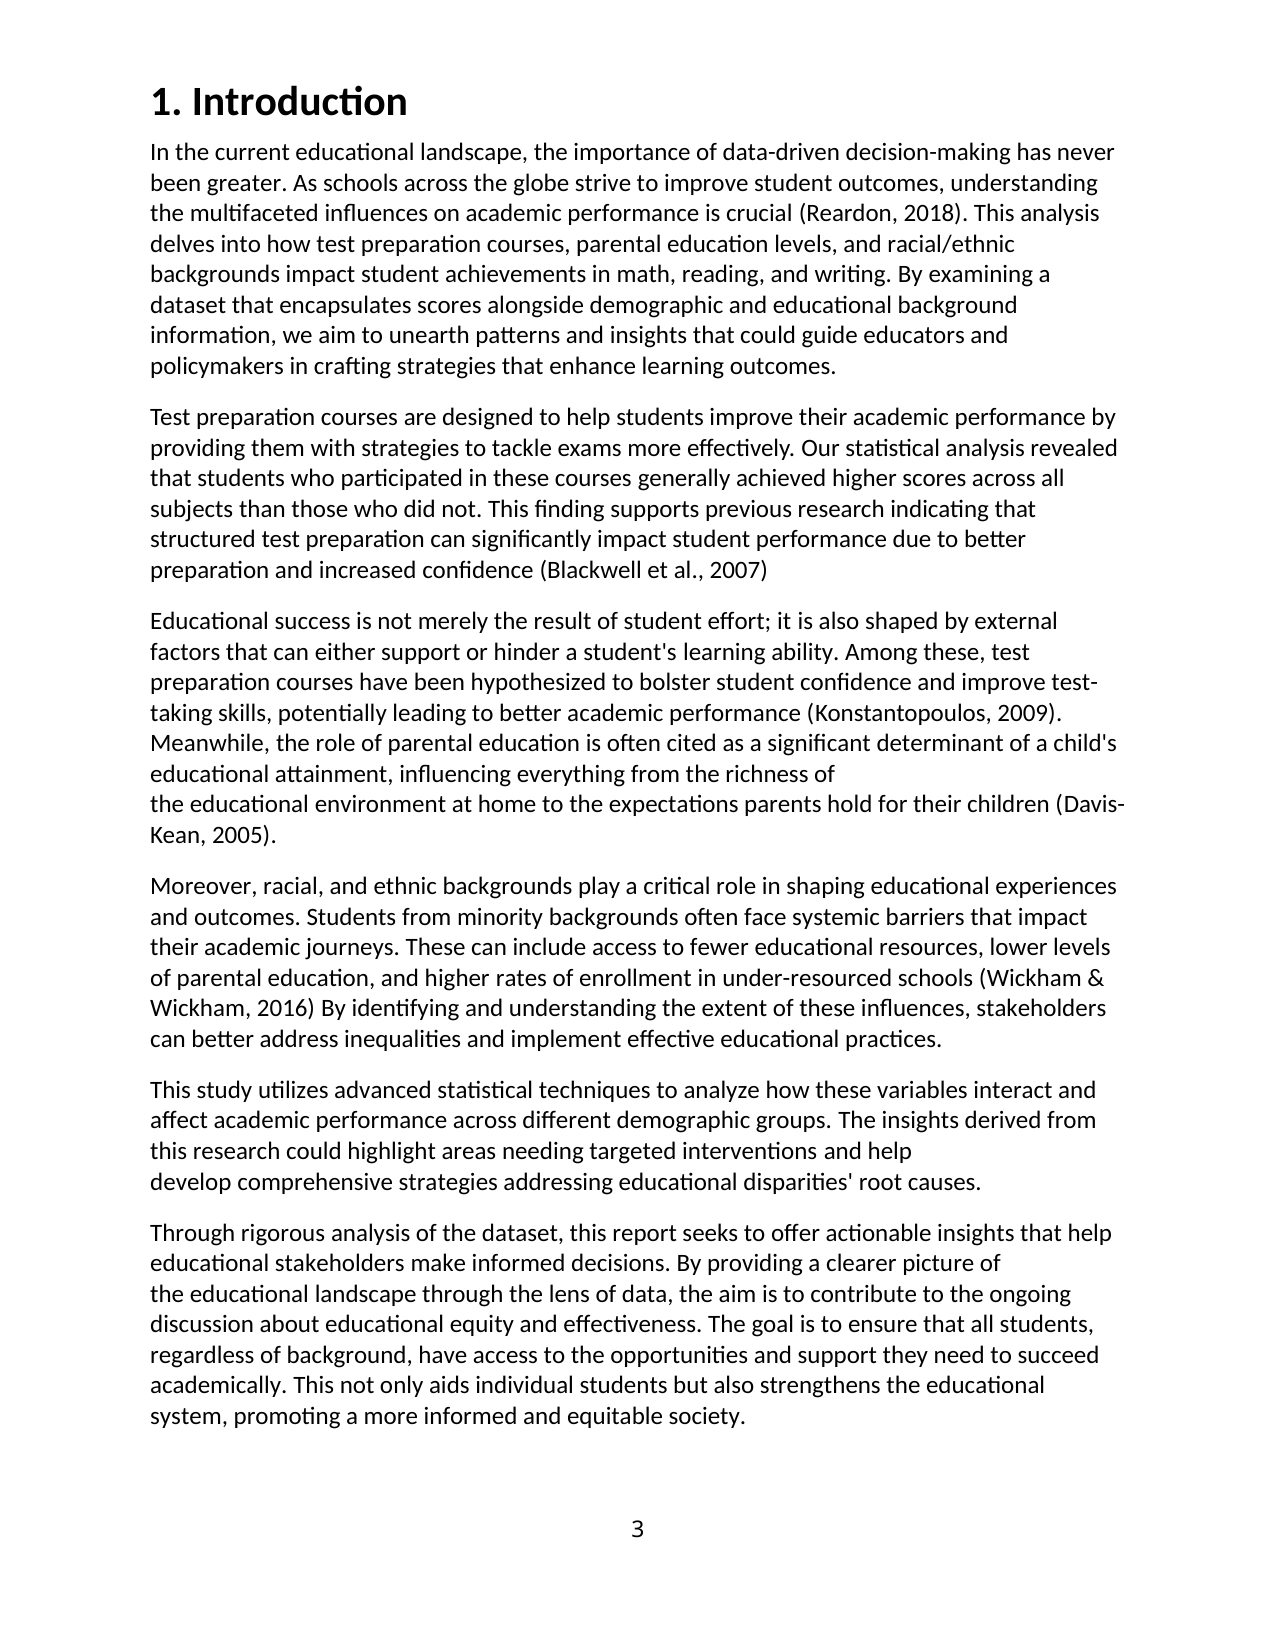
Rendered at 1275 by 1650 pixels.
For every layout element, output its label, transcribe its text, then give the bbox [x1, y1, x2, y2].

text Through rigorous analysis of the dataset, this report seeks to offer actionable insights that help educational stakeholders make informed decisions. By providing a clearer picture of the educational landscape through the lens of data, the aim is to contribute to the ongoing discussion about educational equity and effectiveness. The goal is to ensure that all students, regardless of background, have access to the opportunities and support they need to succeed academically. This not only aids individual students but also strengthens the educational system, promoting a more informed and equitable society. [150, 1217, 1125, 1431]
text 1. Introduction [150, 75, 1125, 126]
text Moreover, racial, and ethnic backgrounds play a critical role in shaping educational experiences and outcomes. Students from minority backgrounds often face systemic barriers that impact their academic journeys. These can include access to fewer educational resources, lower levels of parental education, and higher rates of enrollment in under-resourced schools (Wickham & Wickham, 2016) By identifying and understanding the extent of these influences, stakeholders can better address inequalities and implement effective educational practices. [150, 870, 1125, 1053]
text This study utilizes advanced statistical techniques to analyze how these variables interact and affect academic performance across different demographic groups. The insights derived from this research could highlight areas needing targeted interventions and help develop comprehensive strategies addressing educational disparities' root causes. [150, 1074, 1125, 1196]
text Test preparation courses are designed to help students improve their academic performance by providing them with strategies to tackle exams more effectively. Our statistical analysis revealed that students who participated in these courses generally achieved higher scores across all subjects than those who did not. This finding supports previous research indicating that structured test preparation can significantly impact student performance due to better preparation and increased confidence (Blackwell et al., 2007) [150, 401, 1125, 584]
text Educational success is not merely the result of student effort; it is also shaped by external factors that can either support or hinder a student's learning ability. Among these, test preparation courses have been hypothesized to bolster student confidence and improve test-taking skills, potentially leading to better academic performance (Konstantopoulos, 2009). Meanwhile, the role of parental education is often cited as a significant determinant of a child's educational attainment, influencing everything from the richness of the educational environment at home to the expectations parents hold for their children (Davis-Kean, 2005). [150, 605, 1125, 849]
text In the current educational landscape, the importance of data-driven decision-making has never been greater. As schools across the globe strive to improve student outcomes, understanding the multifaceted influences on academic performance is crucial (Reardon, 2018). This analysis delves into how test preparation courses, parental education levels, and racial/ethnic backgrounds impact student achievements in math, reading, and writing. By examining a dataset that encapsulates scores alongside demographic and educational background information, we aim to unearth patterns and insights that could guide educators and policymakers in crafting strategies that enhance learning outcomes. [150, 136, 1125, 380]
